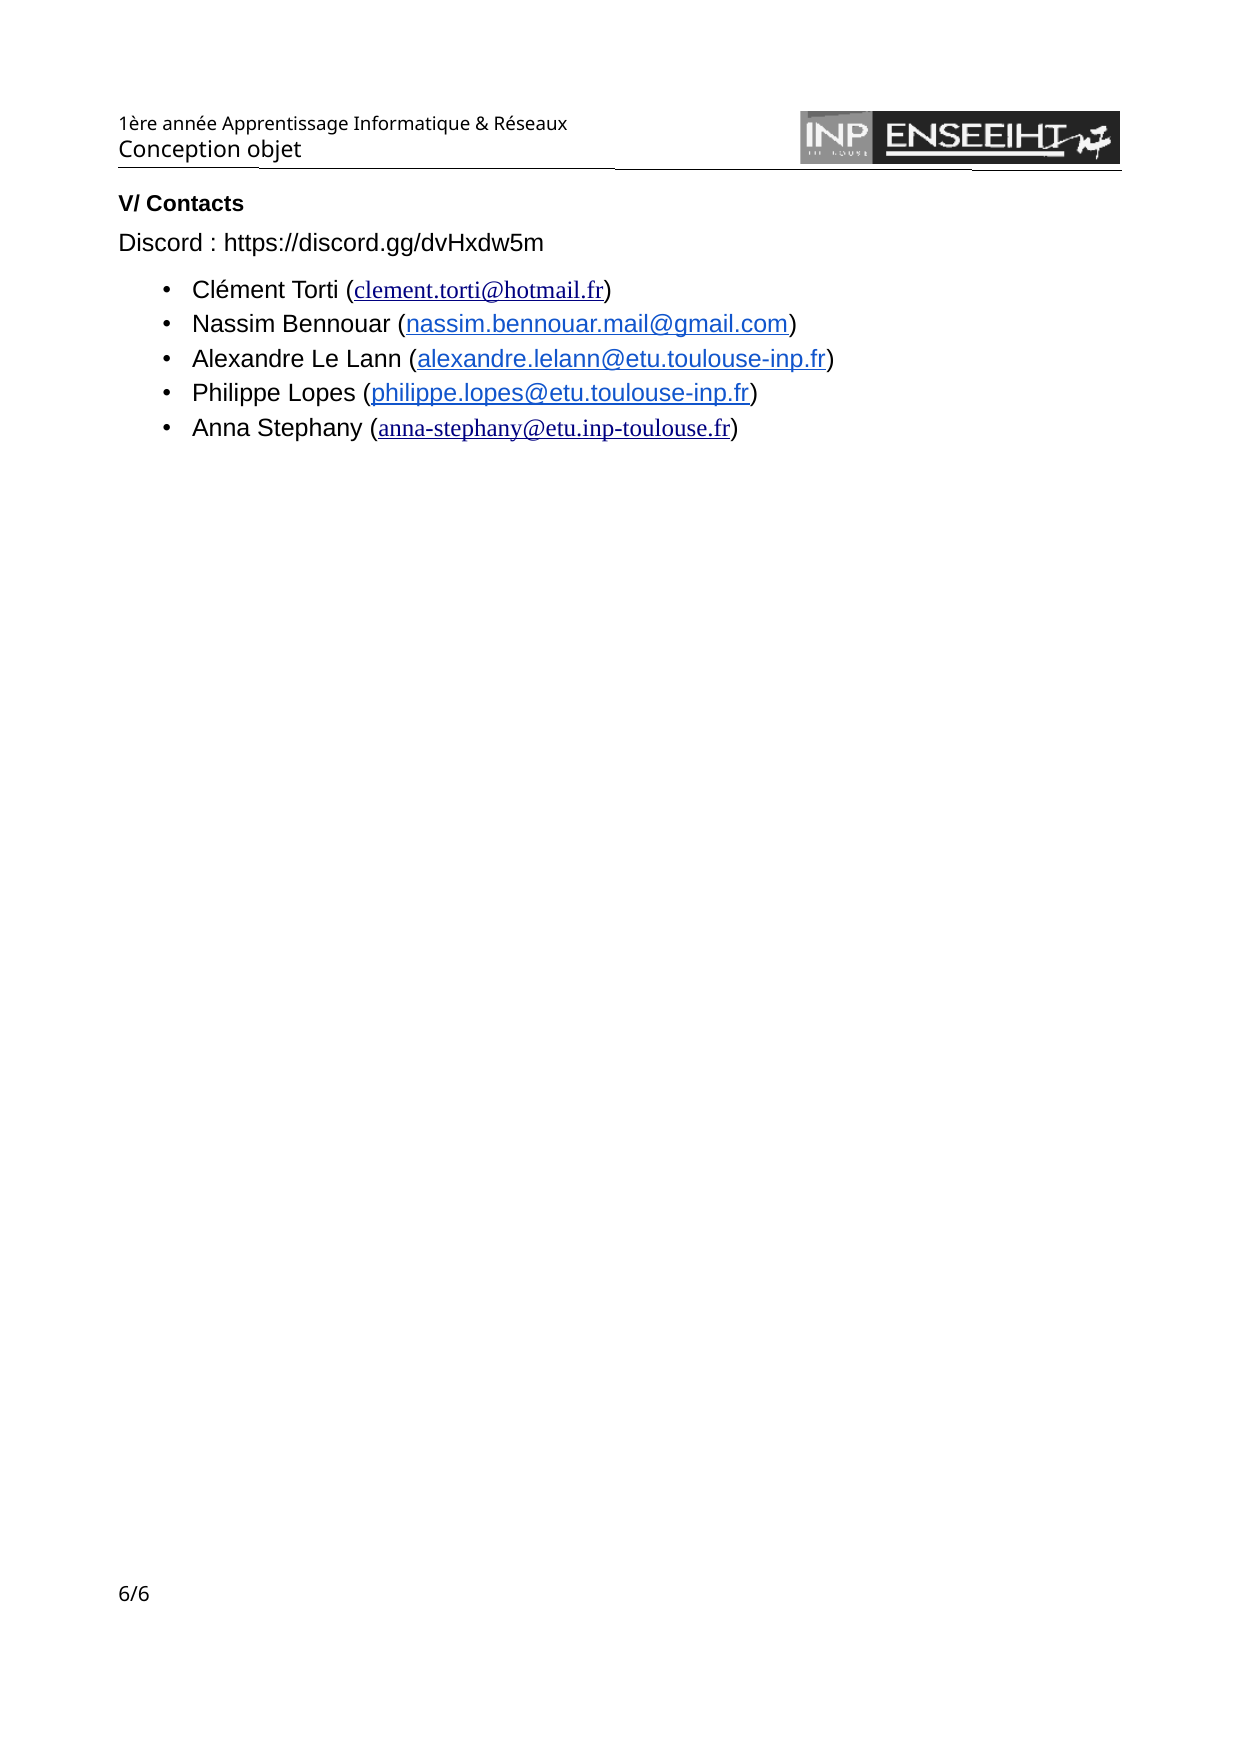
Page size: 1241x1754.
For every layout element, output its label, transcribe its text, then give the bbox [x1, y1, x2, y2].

text Discord : https://discord.gg/dvHxdw5m [412, 239, 1122, 254]
text Discord : https://discord.gg/dvHxdw5m [255, 239, 396, 254]
list Philippe Lopes (philippe.lopes@etu.toulouse-inp.fr) [162, 378, 1122, 407]
list Clément Torti (clement.torti@hotmail.fr) [162, 275, 1122, 303]
text Discord : https://discord.gg/dvHxdw5m [118, 239, 253, 254]
list Alexandre Le Lann (alexandre.lelann@etu.toulouse-inp.fr) [162, 344, 1122, 373]
list Anna Stephany (anna-stephany@etu.inp-toulouse.fr) [162, 413, 1122, 442]
list Nassim Bennouar (nassim.bennouar.mail@gmail.com) [162, 309, 1122, 338]
picture [800, 111, 1120, 164]
text V/ Contacts [118, 201, 1122, 214]
